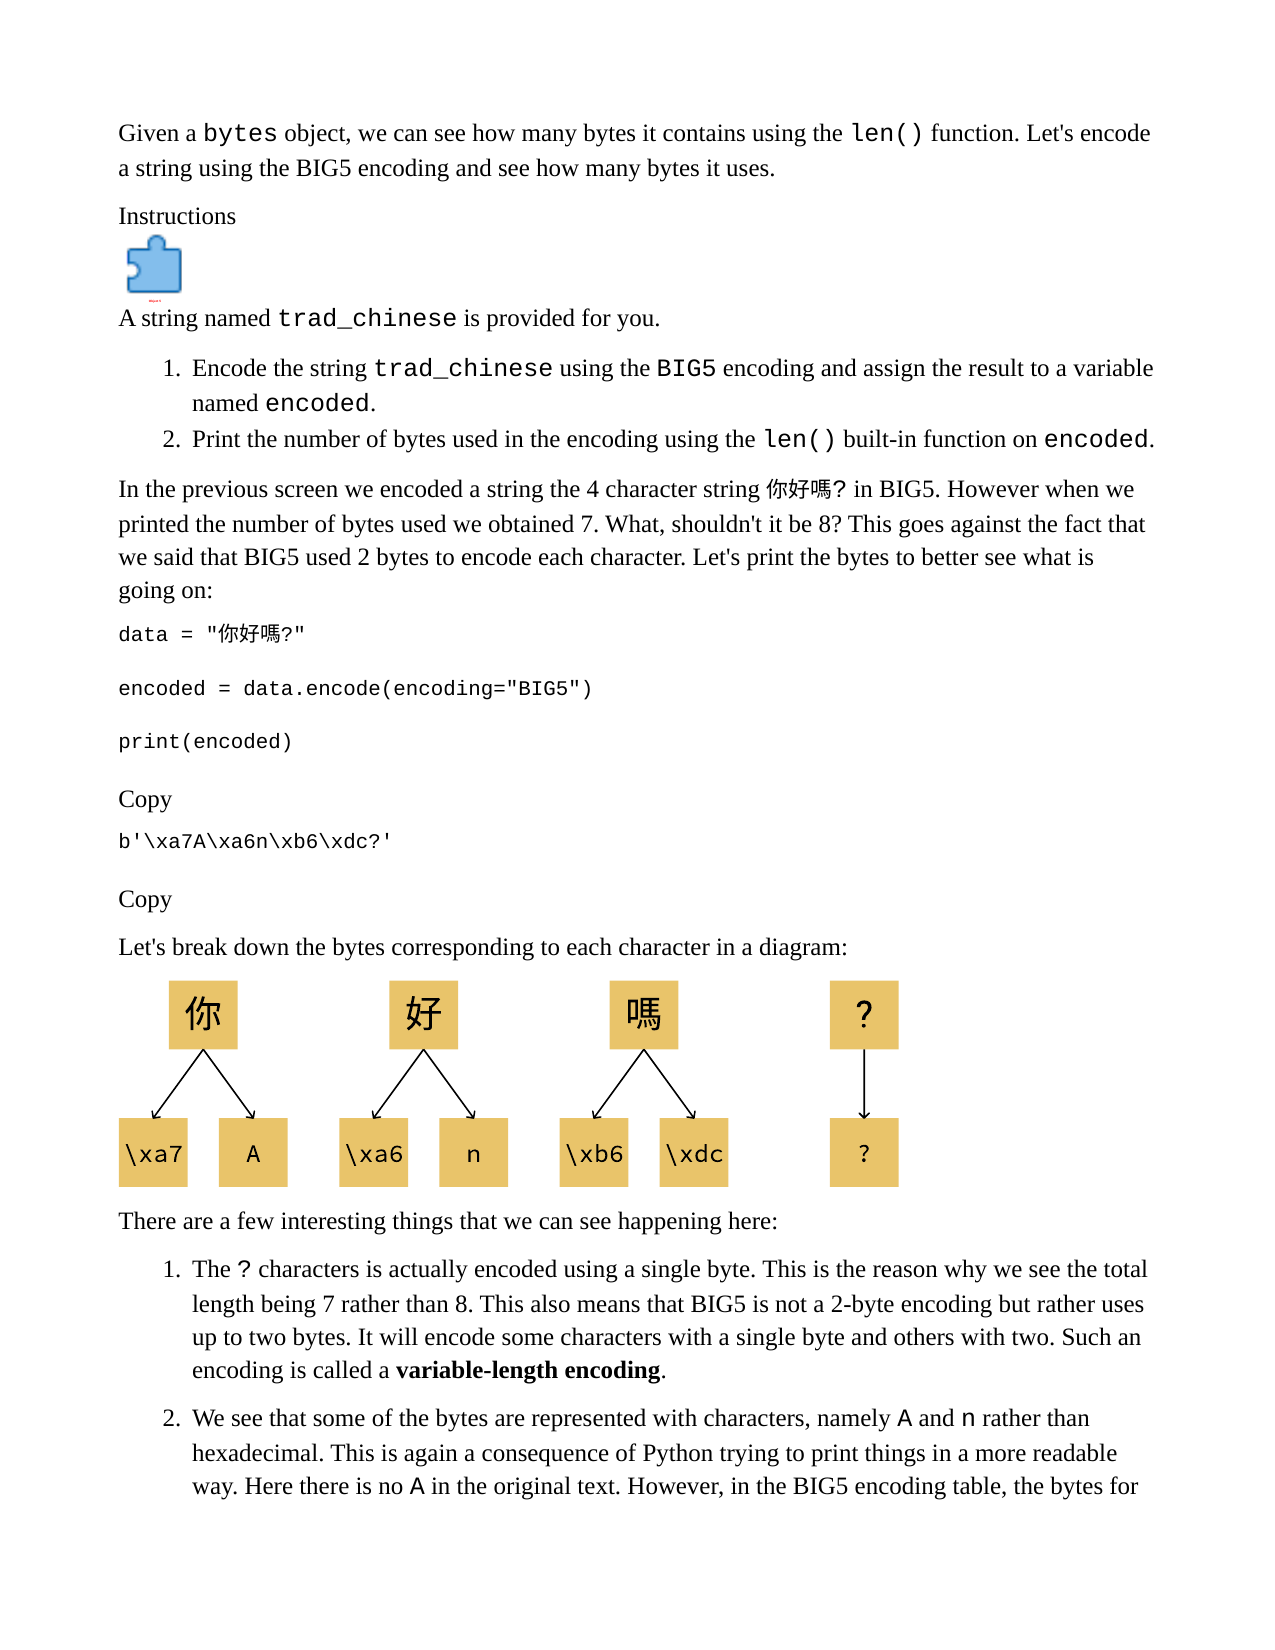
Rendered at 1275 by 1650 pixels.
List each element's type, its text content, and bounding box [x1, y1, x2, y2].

text A string named trad_chinese is provided for you. [118, 303, 1157, 334]
list The ? characters is actually encoded using a single byte. This is the reason why we see the total length being 7 rather than 8. This also means that BIG5 is not a 2-byte encoding but rather uses up to two bytes. It will encode some characters with a single byte and others with two. Such an encoding is called a variable-length encoding. [162, 1254, 1157, 1384]
text Copy [118, 884, 1157, 913]
text Given a bytes object, we can see how many bytes it contains using the len() function. Let's encode a string using the BIG5 encoding and see how many bytes it uses. [118, 118, 1157, 182]
list We see that some of the bytes are represented with characters, namely A and n rather than hexadecimal. This is again a consequence of Python trying to print things in a more readable way. Here there is no A in the original text. However, in the BIG5 encoding table, the bytes for [162, 1403, 1157, 1502]
text In the previous screen we encoded a string the 4 character string 你好嗎? in BIG5. However when we printed the number of bytes used we obtained 7. What, shouldn't it be 8? This goes against the fact that we said that BIG5 used 2 bytes to encode each character. Let's print the bytes to better see what is going on: [118, 474, 1157, 604]
text print(encoded) [118, 731, 1157, 754]
list Encode the string trad_chinese using the BIG5 encoding and assign the result to a variable named encoded. [162, 353, 1157, 419]
text There are a few interesting things that we can see happening here: [118, 1206, 1157, 1235]
text Instructions [118, 201, 1157, 229]
text Copy [118, 784, 1157, 813]
text data = "你好嗎?" [118, 622, 1157, 648]
text b'\xa7A\xa6n\xb6\xdc?' [118, 831, 1157, 855]
text Let's break down the bytes corresponding to each character in a diagram: [118, 932, 1157, 961]
text encoded = data.encode(encoding="BIG5") [118, 678, 1157, 701]
list Print the number of bytes used in the encoding using the len() built-in function on encoded. [162, 424, 1157, 454]
